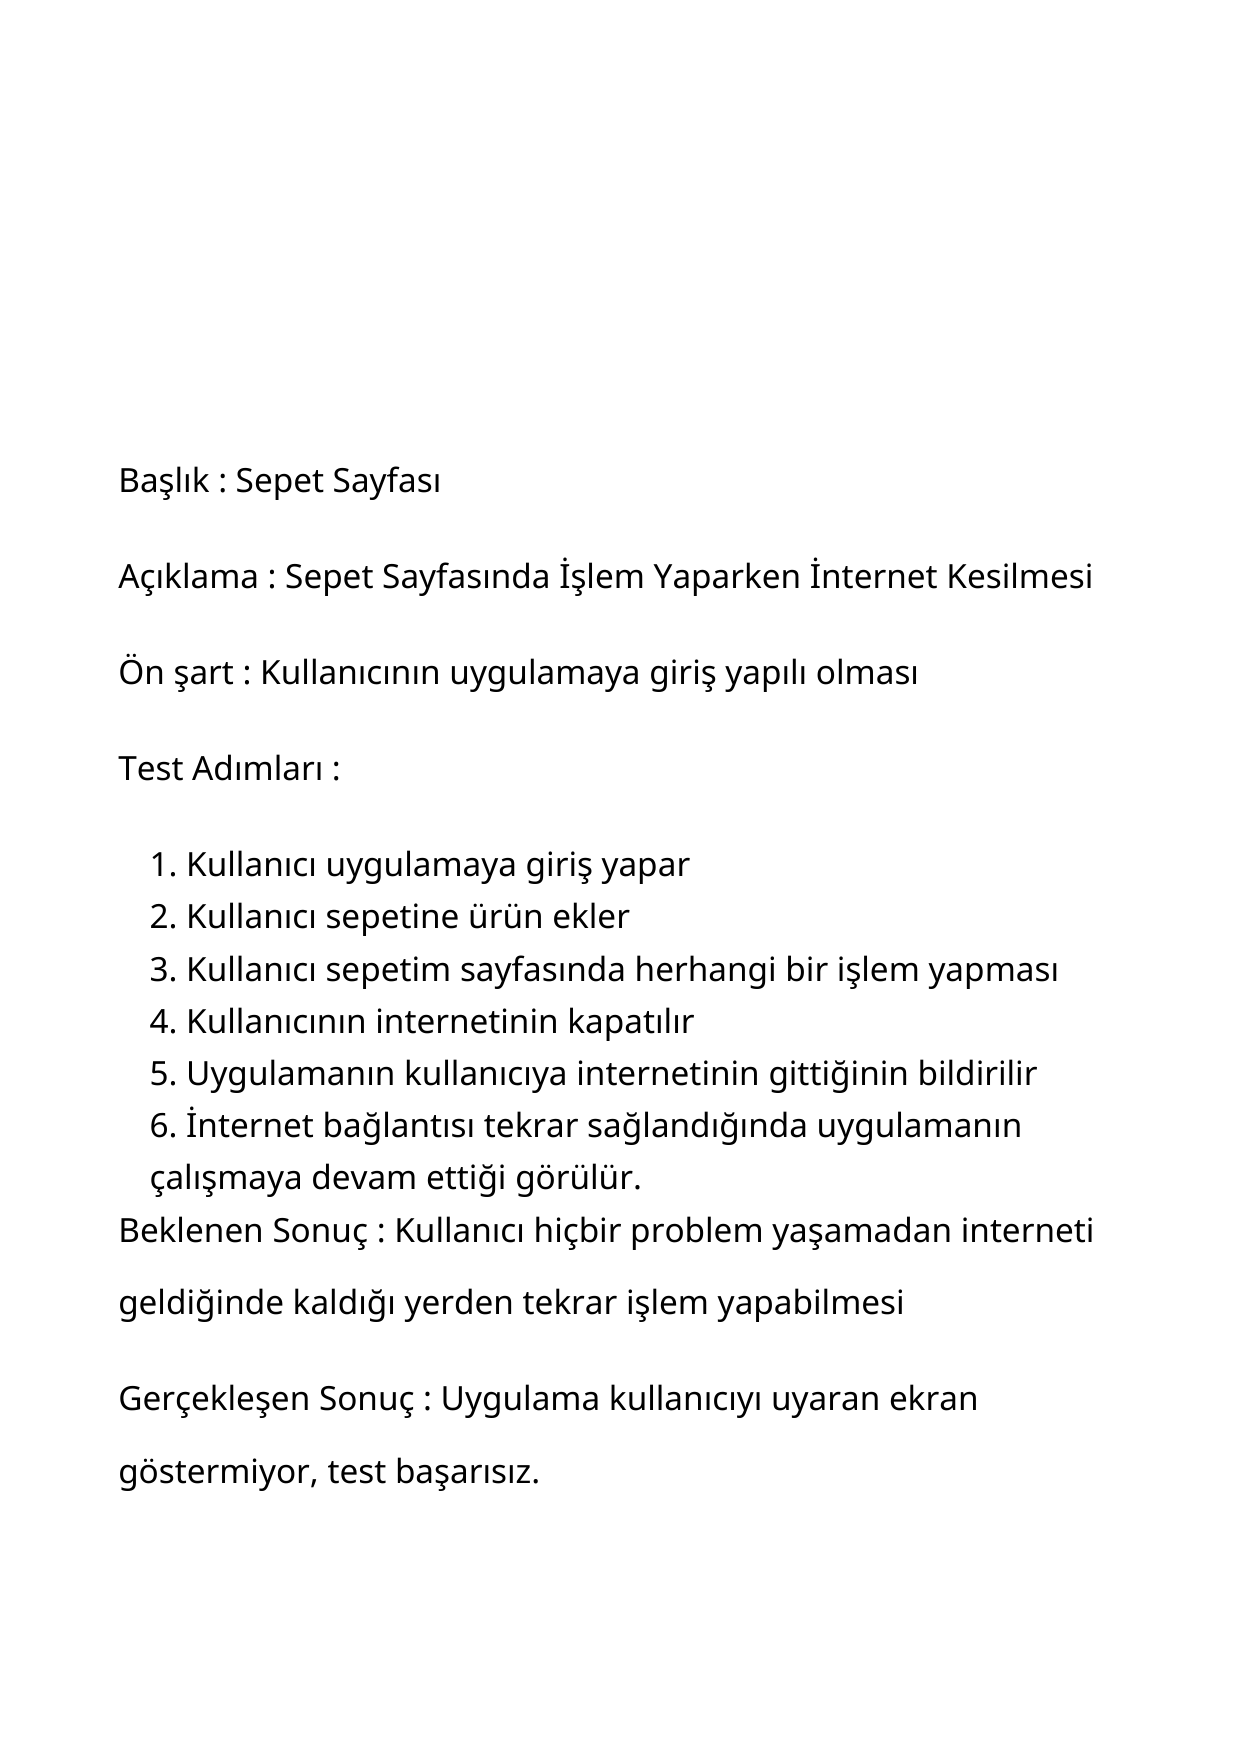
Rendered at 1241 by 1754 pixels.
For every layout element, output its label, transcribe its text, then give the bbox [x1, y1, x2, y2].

list 1. Kullanıcı uygulamaya giriş yapar [118, 841, 1122, 886]
text Başlık : Sepet Sayfası [118, 457, 1122, 502]
list 6. İnternet bağlantısı tekrar sağlandığında uygulamanın çalışmaya devam ettiği görülür. [118, 1102, 1122, 1199]
list 2. Kullanıcı sepetine ürün ekler [118, 893, 1122, 939]
list 3. Kullanıcı sepetim sayfasında herhangi bir işlem yapması [118, 945, 1122, 991]
text Gerçekleşen Sonuç : Uygulama kullanıcıyı uyaran ekran göstermiyor, test başarısız. [118, 1375, 1122, 1493]
text Ön şart : Kullanıcının uygulamaya giriş yapılı olması [118, 649, 1122, 694]
text Test Adımları : [118, 745, 1122, 790]
text Beklenen Sonuç : Kullanıcı hiçbir problem yaşamadan interneti geldiğinde kaldığı yerden tekrar işlem yapabilmesi [118, 1206, 1122, 1324]
text Açıklama : Sepet Sayfasında İşlem Yaparken İnternet Kesilmesi [118, 553, 1122, 598]
list 4. Kullanıcının internetinin kapatılır [118, 998, 1122, 1043]
list 5. Uygulamanın kullanıcıya internetinin gittiğinin bildirilir [118, 1050, 1122, 1095]
